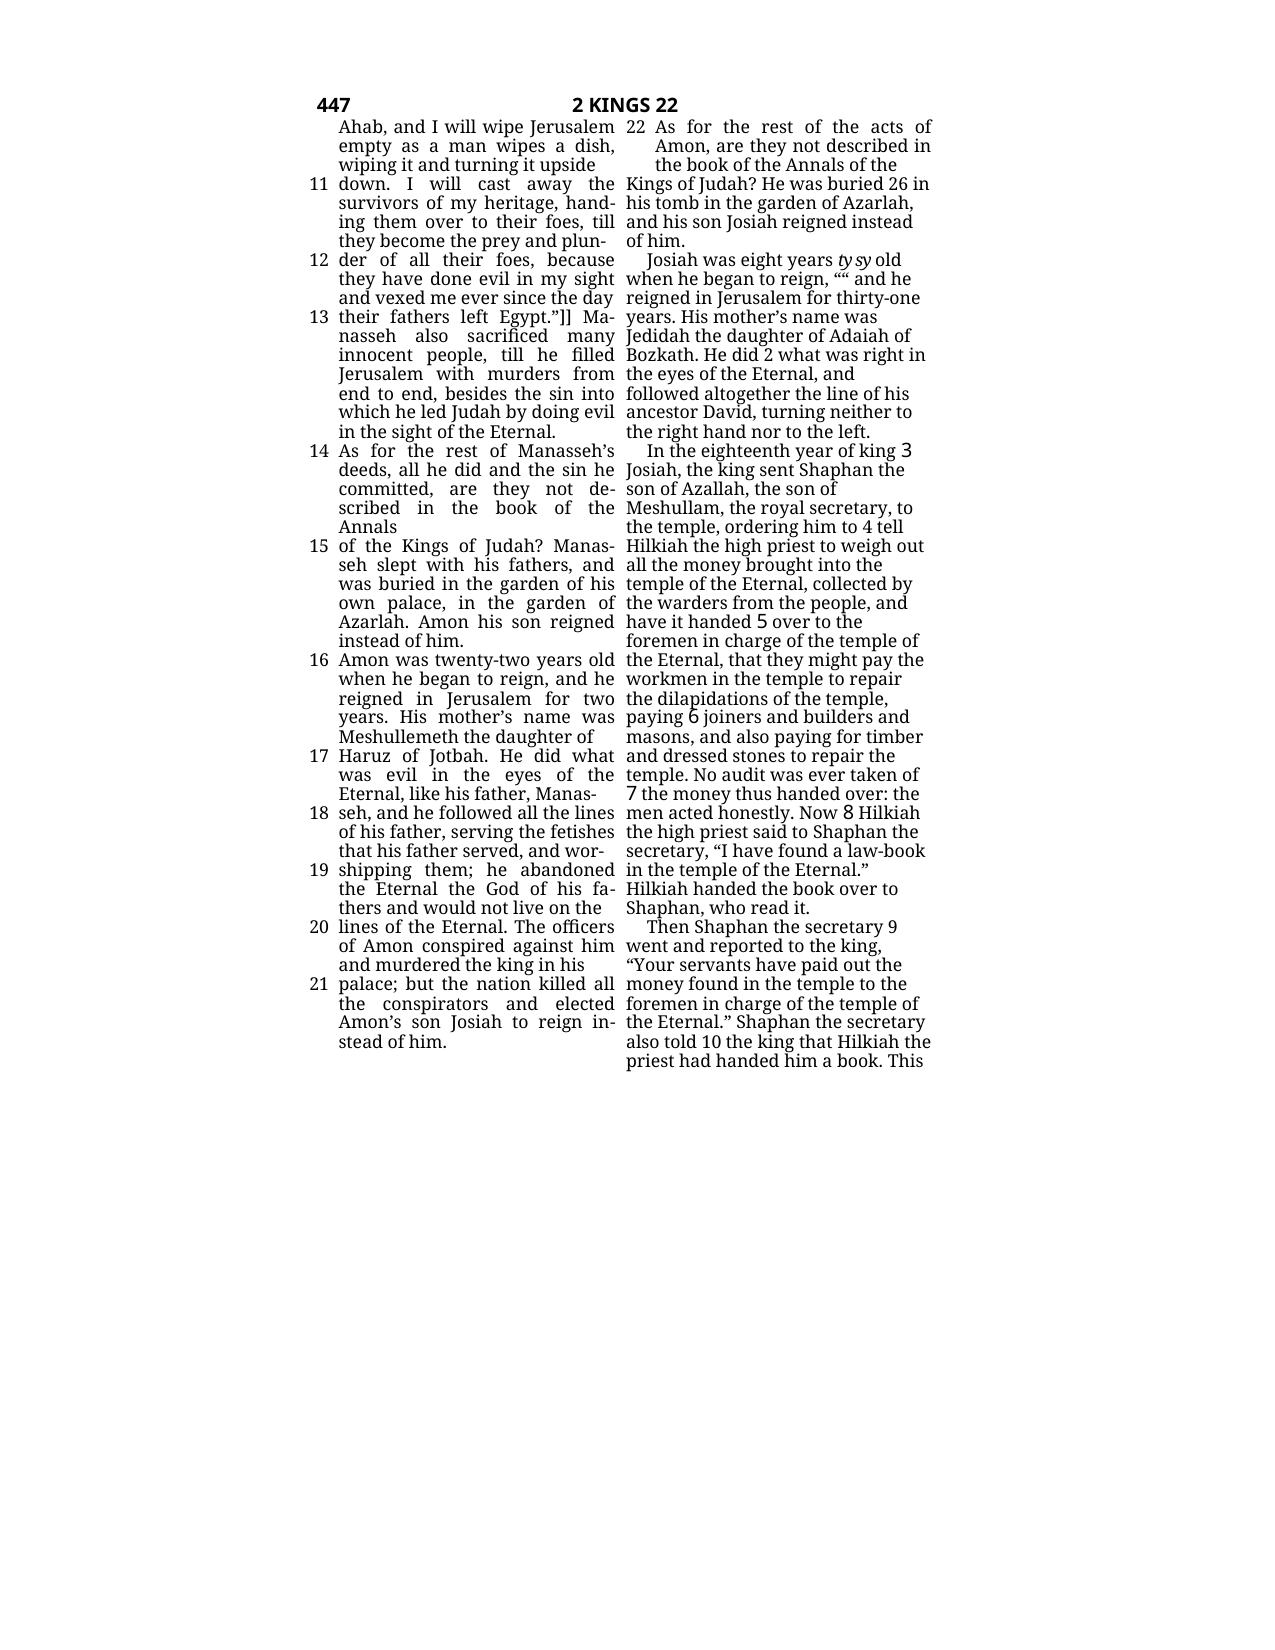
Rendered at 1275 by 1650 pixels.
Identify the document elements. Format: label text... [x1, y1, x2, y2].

list seh, and he followed all the lines of his father, serving the fetishes that his father served, and wor- [309, 804, 615, 861]
text Kings of Judah? He was buried 26 in his tomb in the garden of Azarlah, and his son Josiah reigned instead of him. [626, 175, 932, 251]
list der of all their foes, because they have done evil in my sight and vexed me ever since the day [309, 251, 615, 308]
list Amon was twenty-two years old when he began to reign, and he reigned in Jerusalem for two years. His mother’s name was Meshullemeth the daughter of [309, 652, 615, 747]
text Ahab, and I will wipe Jerusalem empty as a man wipes a dish, wiping it and turning it upside [338, 118, 615, 175]
text In the eighteenth year of king 3 Josiah, the king sent Shaphan the son of Azallah, the son of Meshullam, the royal secretary, to the temple, ordering him to 4 tell Hilkiah the high priest to weigh out all the money brought into the temple of the Eternal, collected by the warders from the people, and have it handed 5 over to the foremen in charge of the temple of the Eternal, that they might pay the workmen in the temple to repair the dilap­idations of the temple, paying 6 joiners and builders and masons, and also paying for timber and dressed stones to repair the tem­ple. No audit was ever taken of 7 the money thus handed over: the men acted honestly. Now 8 Hilkiah the high priest said to Shaphan the secretary, “I have found a law-book in the temple of the Eternal.” Hilkiah handed the book over to Shaphan, who read it. [626, 442, 932, 918]
list down. I will cast away the survivors of my heritage, hand­ing them over to their foes, till they become the prey and plun- [309, 175, 615, 251]
text Then Shaphan the secretary 9 went and reported to the king, “Your servants have paid out the money found in the temple to the foremen in charge of the temple of the Eternal.” Shaphan the secretary also told 10 the king that Hilkiah the priest had handed him a book. This [626, 918, 932, 1071]
list of the Kings of Judah? Manas- seh slept with his fathers, and was buried in the garden of his own palace, in the garden of Azarlah. Amon his son reigned instead of him. [309, 537, 615, 652]
list palace; but the nation killed all the conspirators and elected Amon’s son Josiah to reign in­stead of him. [309, 976, 615, 1052]
text Josiah was eight years ty sy old when he began to reign, ““ and he reigned in Jerusalem for thirty-one years. His mother’s name was Jedidah the daughter of Adaiah of Bozkath. He did 2 what was right in the eyes of the Eternal, and followed alto­gether the line of his ancestor David, turning neither to the right hand nor to the left. [626, 251, 932, 442]
list Haruz of Jotbah. He did what was evil in the eyes of the Eternal, like his father, Manas- [309, 747, 615, 804]
list As for the rest of Manasseh’s deeds, all he did and the sin he committed, are they not de­scribed in the book of the Annals [309, 442, 615, 537]
list As for the rest of the acts of Amon, are they not described in the book of the Annals of the [626, 118, 932, 175]
list shipping them; he abandoned the Eternal the God of his fa­thers and would not live on the [309, 861, 615, 918]
list lines of the Eternal. The officers of Amon conspired against him and murdered the king in his [309, 918, 615, 976]
list their fathers left Egypt.”]] Ma- nasseh also sacrificed many innocent people, till he filled Jerusalem with murders from end to end, besides the sin into which he led Judah by doing evil in the sight of the Eternal. [309, 308, 615, 442]
